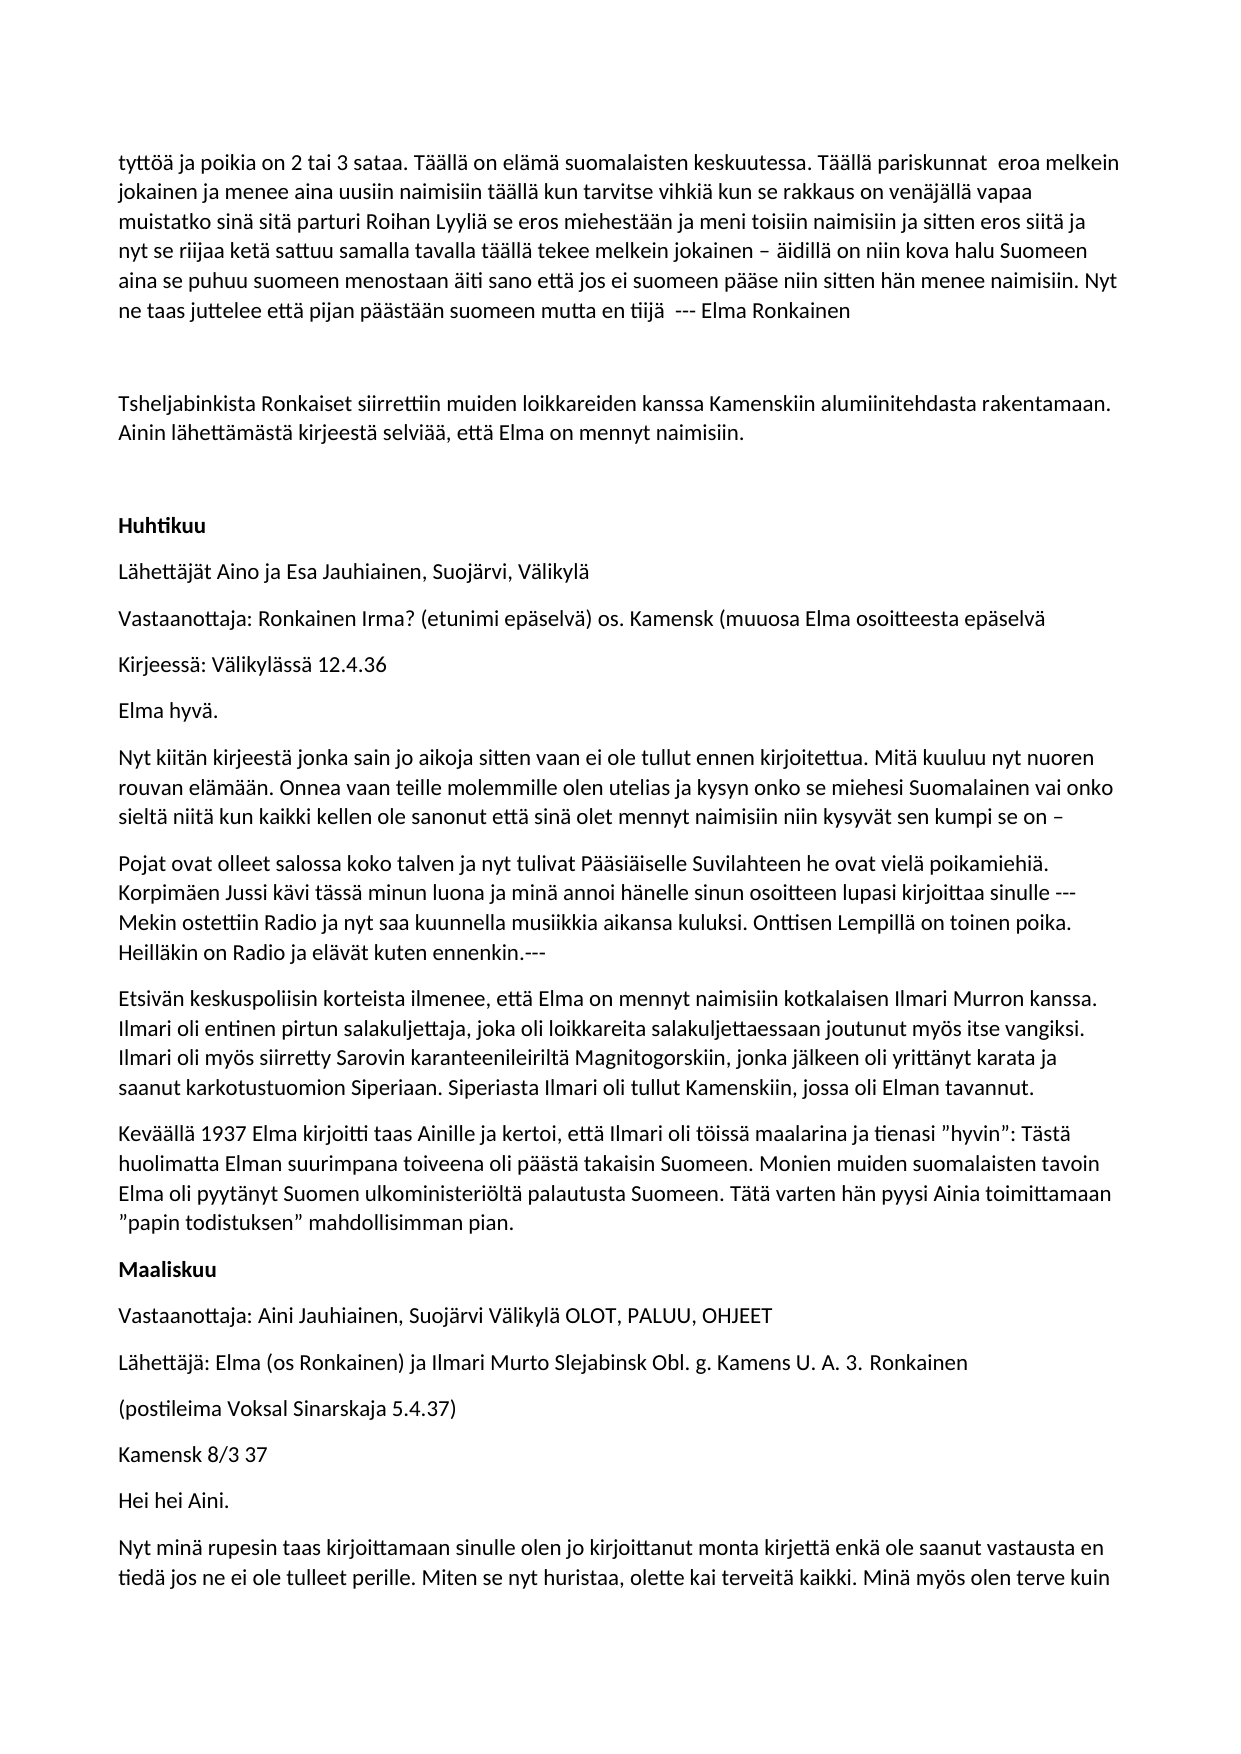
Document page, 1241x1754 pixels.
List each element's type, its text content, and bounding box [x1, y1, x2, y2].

text Lähettäjä: Elma (os Ronkainen) ja Ilmari Murto Slejabinsk Obl. g. Kamens U. A. 3. Ronkainen [118, 1348, 1122, 1376]
text Huhtikuu [118, 511, 1122, 539]
text Etsivän keskuspoliisin korteista ilmenee, että Elma on mennyt naimisiin kotkalaisen Ilmari Murron kanssa. Ilmari oli entinen pirtun salakuljettaja, joka oli loikkareita salakuljettaessaan joutunut myös itse vangiksi. Ilmari oli myös siirretty Sarovin karanteenileiriltä Magnitogorskiin, jonka jälkeen oli yrittänyt karata ja saanut karkotustuomion Siperiaan. Siperiasta Ilmari oli tullut Kamenskiin, jossa oli Elman tavannut. [118, 984, 1122, 1101]
text (postileima Voksal Sinarskaja 5.4.37) [118, 1394, 1122, 1422]
text Maaliskuu [118, 1255, 1122, 1283]
text Pojat ovat olleet salossa koko talven ja nyt tulivat Pääsiäiselle Suvilahteen he ovat vielä poikamiehiä. Korpimäen Jussi kävi tässä minun luona ja minä annoi hänelle sinun osoitteen lupasi kirjoittaa sinulle --- Mekin ostettiin Radio ja nyt saa kuunnella musiikkia aikansa kuluksi. Onttisen Lempillä on toinen poika. Heilläkin on Radio ja elävät kuten ennenkin.--- [118, 849, 1122, 966]
text Kirjeessä: Välikylässä 12.4.36 [118, 650, 1122, 678]
text Keväällä 1937 Elma kirjoitti taas Ainille ja kertoi, että Ilmari oli töissä maalarina ja tienasi ”hyvin”: Tästä huolimatta Elman suurimpana toiveena oli päästä takaisin Suomeen. Monien muiden suomalaisten tavoin Elma oli pyytänyt Suomen ulkoministeriöltä palautusta Suomeen. Tätä varten hän pyysi Ainia toimittamaan ”papin todistuksen” mahdollisimman pian. [118, 1119, 1122, 1237]
text Kamensk 8/3 37 [118, 1440, 1122, 1468]
text Vastaanottaja: Aini Jauhiainen, Suojärvi Välikylä OLOT, PALUU, OHJEET [118, 1301, 1122, 1329]
text tyttöä ja poikia on 2 tai 3 sataa. Täällä on elämä suomalaisten keskuutessa. Täällä pariskunnat eroa melkein jokainen ja menee aina uusiin naimisiin täällä kun tarvitse vihkiä kun se rakkaus on venäjällä vapaa muistatko sinä sitä parturi Roihan Lyyliä se eros miehestään ja meni toisiin naimisiin ja sitten eros siitä ja nyt se riijaa ketä sattuu samalla tavalla täällä tekee melkein jokainen – äidillä on niin kova halu Suomeen aina se puhuu suomeen menostaan äiti sano että jos ei suomeen pääse niin sitten hän menee naimisiin. Nyt ne taas juttelee että pijan päästään suomeen mutta en tiijä --- Elma Ronkainen [118, 148, 1122, 324]
text Nyt minä rupesin taas kirjoittamaan sinulle olen jo kirjoittanut monta kirjettä enkä ole saanut vastausta en tiedä jos ne ei ole tulleet perille. Miten se nyt huristaa, olette kai terveitä kaikki. Minä myös olen terve kuin [118, 1533, 1122, 1591]
text Lähettäjät Aino ja Esa Jauhiainen, Suojärvi, Välikylä [118, 557, 1122, 586]
text Vastaanottaja: Ronkainen Irma? (etunimi epäselvä) os. Kamensk (muuosa Elma osoitteesta epäselvä [118, 604, 1122, 632]
text Tsheljabinkista Ronkaiset siirrettiin muiden loikkareiden kanssa Kamenskiin alumiinitehdasta rakentamaan. Ainin lähettämästä kirjeestä selviää, että Elma on mennyt naimisiin. [118, 389, 1122, 446]
text Nyt kiitän kirjeestä jonka sain jo aikoja sitten vaan ei ole tullut ennen kirjoitettua. Mitä kuuluu nyt nuoren rouvan elämään. Onnea vaan teille molemmille olen utelias ja kysyn onko se miehesi Suomalainen vai onko sieltä niitä kun kaikki kellen ole sanonut että sinä olet mennyt naimisiin niin kysyvät sen kumpi se on – [118, 743, 1122, 830]
text Hei hei Aini. [118, 1487, 1122, 1515]
text Elma hyvä. [118, 697, 1122, 724]
